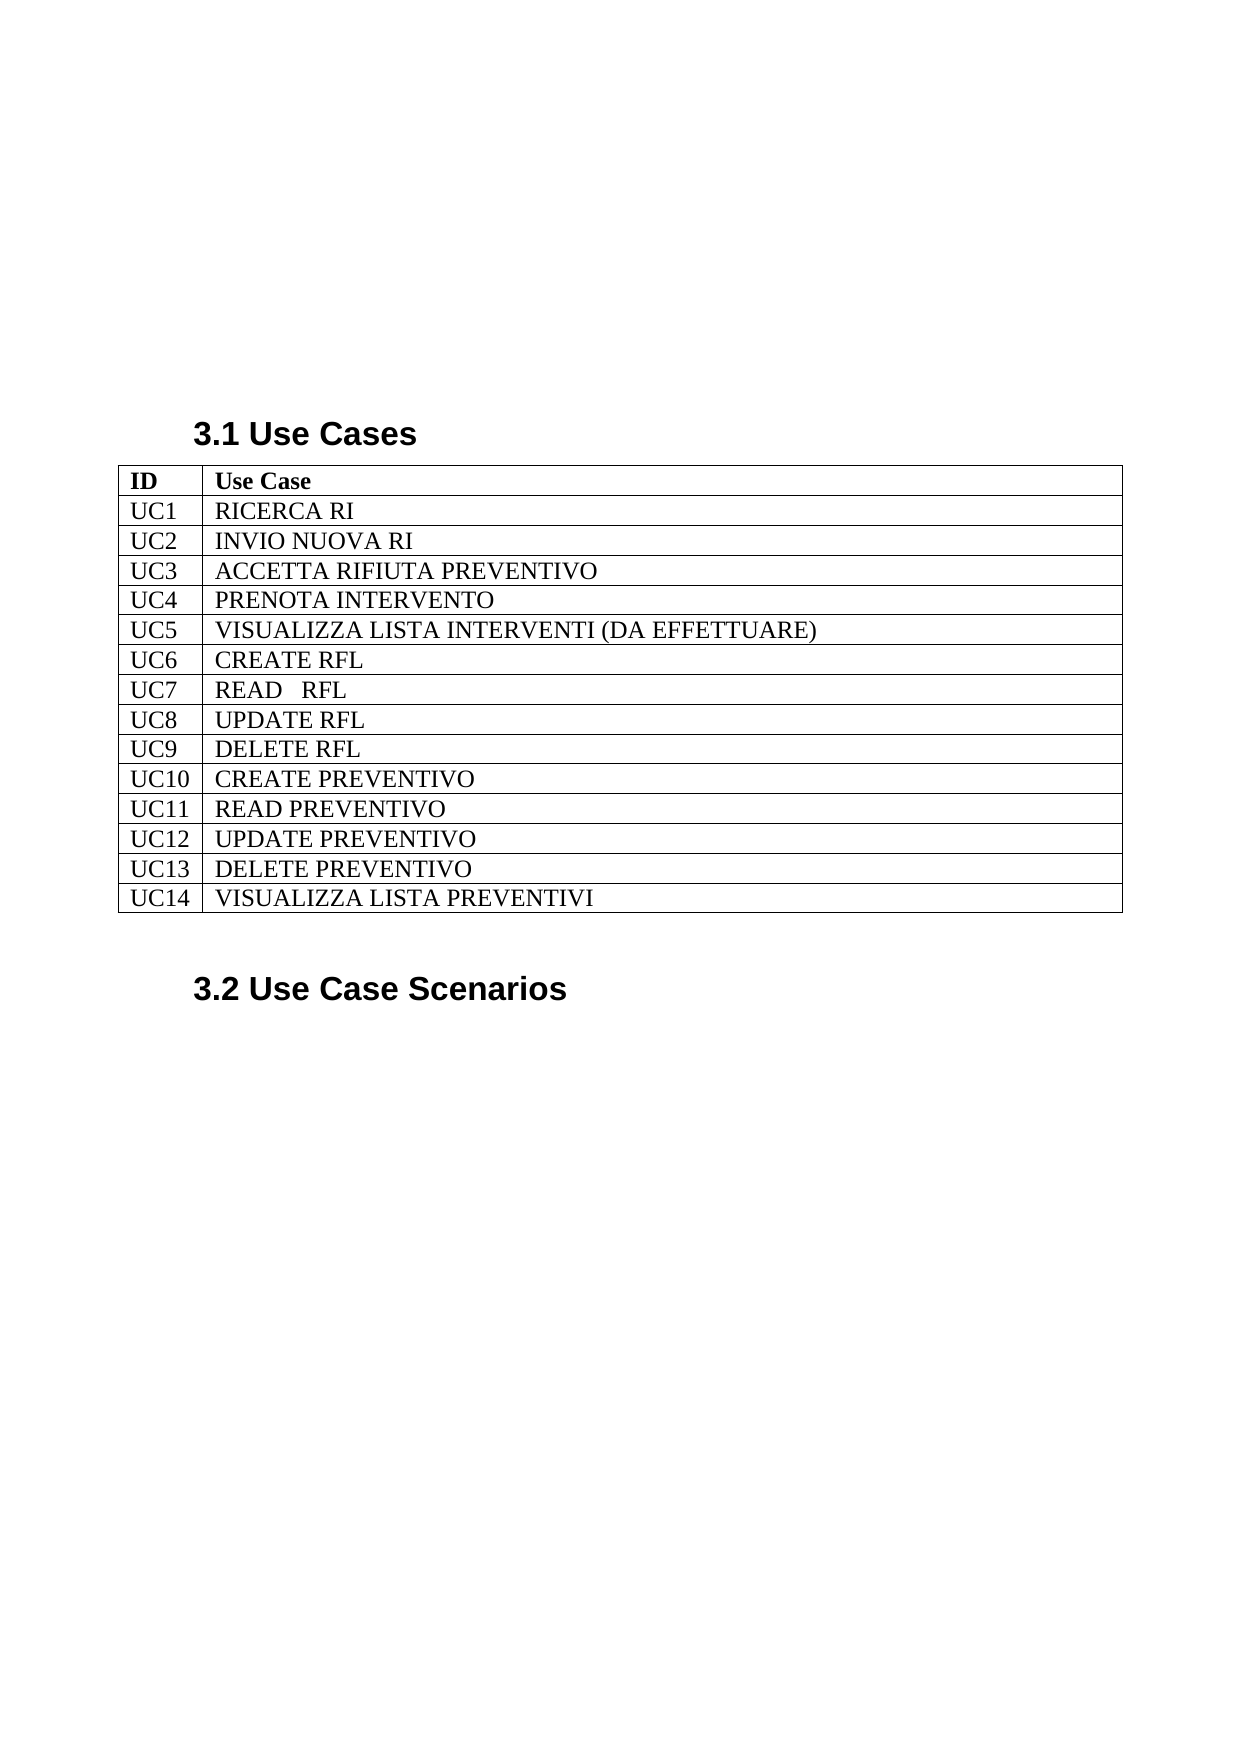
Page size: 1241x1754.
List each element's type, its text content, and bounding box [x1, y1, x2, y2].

table_cell UC1 [119, 496, 202, 525]
table_cell UC8 [119, 705, 202, 733]
table_cell UC3 [119, 556, 202, 584]
table_cell UC7 [119, 675, 202, 704]
table_cell UPDATE RFL [203, 705, 1122, 733]
table_cell VISUALIZZA LISTA INTERVENTI (DA EFFETTUARE) [203, 615, 1122, 644]
table_cell INVIO NUOVA RI [203, 526, 1122, 555]
table_cell READ RFL [203, 675, 1122, 704]
table_cell UC5 [119, 615, 202, 644]
table_cell UC11 [119, 794, 202, 823]
table_cell READ PREVENTIVO [203, 794, 1122, 823]
table_cell UC14 [119, 884, 202, 912]
table_cell UC10 [119, 764, 202, 793]
table_cell UC13 [119, 854, 202, 882]
table_cell DELETE PREVENTIVO [203, 854, 1122, 882]
table_cell PRENOTA INTERVENTO [203, 586, 1122, 614]
table_cell UC12 [119, 824, 202, 853]
subtitle 3.1 Use Cases [118, 414, 1122, 453]
table_header Use Case [203, 466, 1122, 495]
table_cell UC4 [119, 586, 202, 614]
table_cell ACCETTA RIFIUTA PREVENTIVO [203, 556, 1122, 584]
table_cell DELETE RFL [203, 735, 1122, 763]
table_cell UPDATE PREVENTIVO [203, 824, 1122, 853]
subtitle 3.2 Use Case Scenarios [118, 969, 1122, 1007]
table_cell RICERCA RI [203, 496, 1122, 525]
table_cell CREATE PREVENTIVO [203, 764, 1122, 793]
table_header ID [119, 466, 202, 495]
table_cell UC2 [119, 526, 202, 555]
table_cell UC9 [119, 735, 202, 763]
table_cell VISUALIZZA LISTA PREVENTIVI [203, 884, 1122, 912]
table_cell UC6 [119, 645, 202, 674]
table_cell CREATE RFL [203, 645, 1122, 674]
